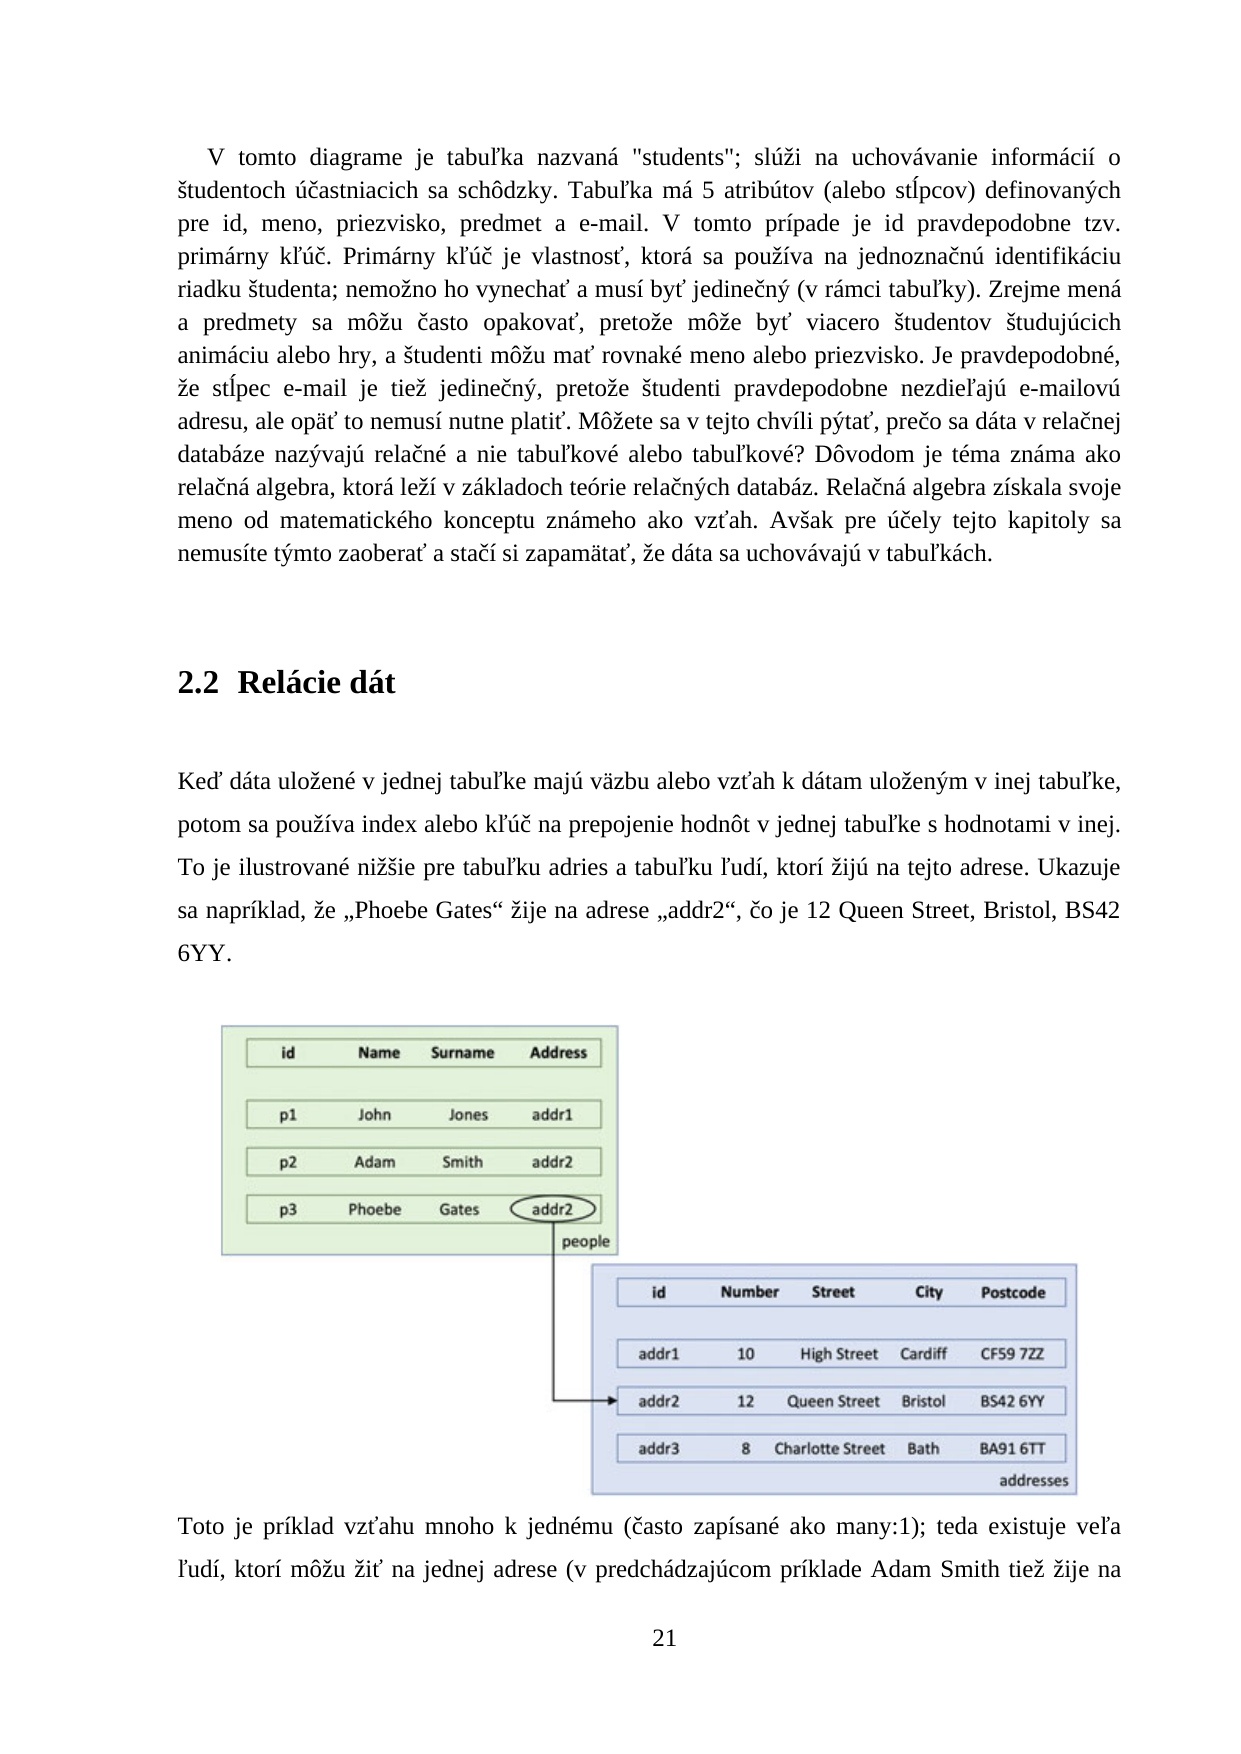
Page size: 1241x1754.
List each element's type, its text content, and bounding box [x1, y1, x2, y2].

subtitle Relácie dát [177, 662, 1122, 700]
text Toto je príklad vzťahu mnoho k jednému (často zapísané ako many:1); teda existuje veľa ľudí, ktorí môžu žiť na jednej adrese (v predchádzajúcom príklade Adam Smith tiež žije na [177, 1370, 1122, 1583]
text Keď dáta uložené v jednej tabuľke majú väzbu alebo vzťah k dátam uloženým v inej tabuľke, potom sa používa index alebo kľúč na prepojenie hodnôt v jednej tabuľke s hodnotami v inej. To je ilustrované nižšie pre tabuľku adries a tabuľku ľudí, ktorí žijú na tejto adrese. Ukazuje sa napríklad, že „Phoebe Gates“ žije na adrese „addr2“, čo je 12 Queen Street, Bristol, BS42 6YY. [177, 766, 1122, 967]
text V tomto diagrame je tabuľka nazvaná "students"; slúži na uchovávanie informácií o študentoch účastniacich sa schôdzky. Tabuľka má 5 atribútov (alebo stĺpcov) definovaných pre id, meno, priezvisko, predmet a e-mail. V tomto prípade je id pravdepodobne tzv. primárny kľúč. Primárny kľúč je vlastnosť, ktorá sa používa na jednoznačnú identifikáciu riadku študenta; nemožno ho vynechať a musí byť jedinečný (v rámci tabuľky). Zrejme mená a predmety sa môžu často opakovať, pretože môže byť viacero študentov študujúcich animáciu alebo hry, a študenti môžu mať rovnaké meno alebo priezvisko. Je pravdepodobné, že stĺpec e-mail je tiež jedinečný, pretože študenti pravdepodobne nezdieľajú e-mailovú adresu, ale opäť to nemusí nutne platiť. Môžete sa v tejto chvíli pýtať, prečo sa dáta v relačnej databáze nazývajú relačné a nie tabuľkové alebo tabuľkové? Dôvodom je téma známa ako relačná algebra, ktorá leží v základoch teórie relačných databáz. Relačná algebra získala svoje meno od matematického konceptu známeho ako vzťah. Avšak pre účely tejto kapitoly sa nemusíte týmto zaoberať a stačí si zapamätať, že dáta sa uchovávajú v tabuľkách. [177, 142, 1122, 567]
picture [220, 1024, 1079, 1497]
